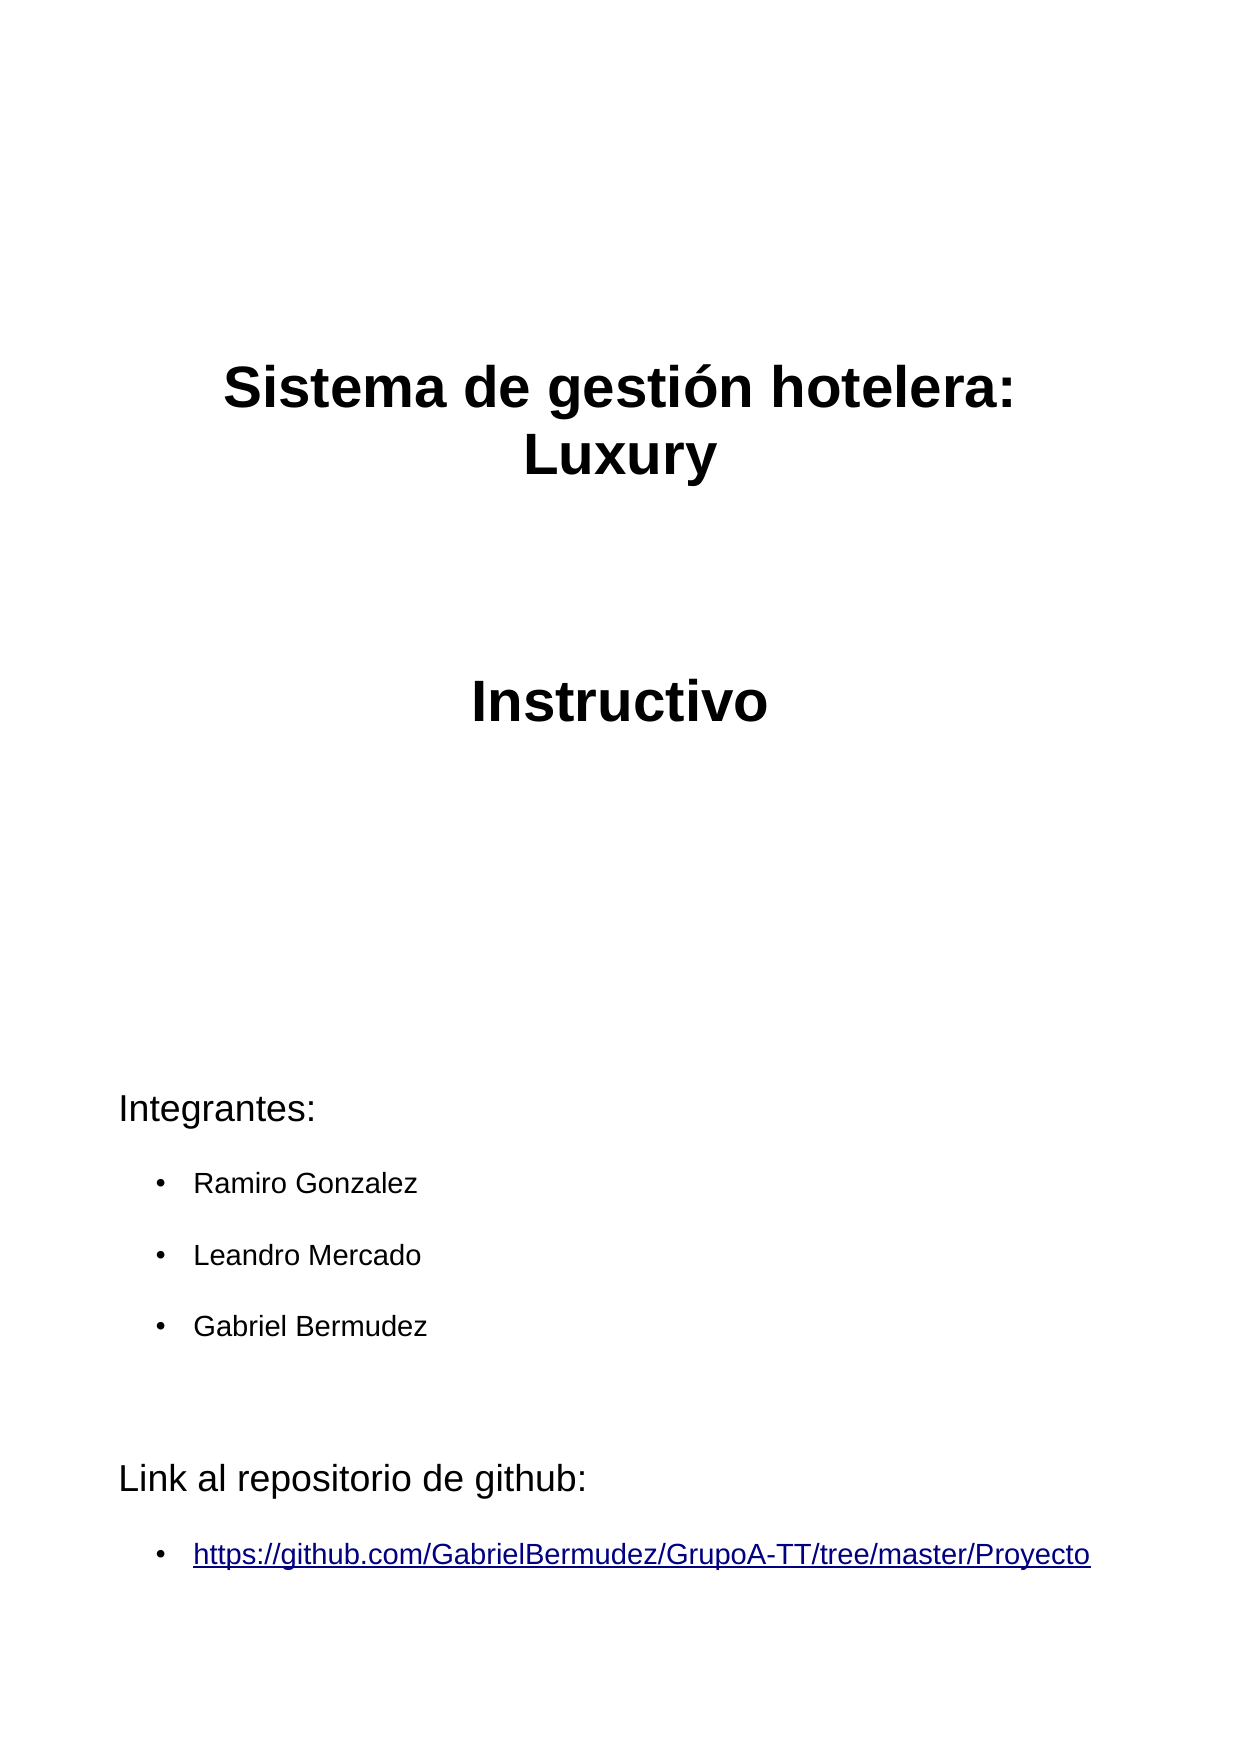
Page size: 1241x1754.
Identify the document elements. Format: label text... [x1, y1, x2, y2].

title Sistema de gestión hotelera: Luxury [118, 352, 1122, 486]
title Instructivo [118, 667, 1122, 734]
subtitle Link al repositorio de github: [118, 1457, 1122, 1500]
subtitle Gabriel Bermudez [156, 1309, 1122, 1343]
subtitle Leandro Mercado [156, 1238, 1122, 1271]
subtitle Ramiro Gonzalez [156, 1166, 1122, 1200]
subtitle https://github.com/GabrielBermudez/GrupoA-TT/tree/master/Proyecto [156, 1537, 1122, 1571]
subtitle Integrantes: [118, 1086, 1122, 1129]
